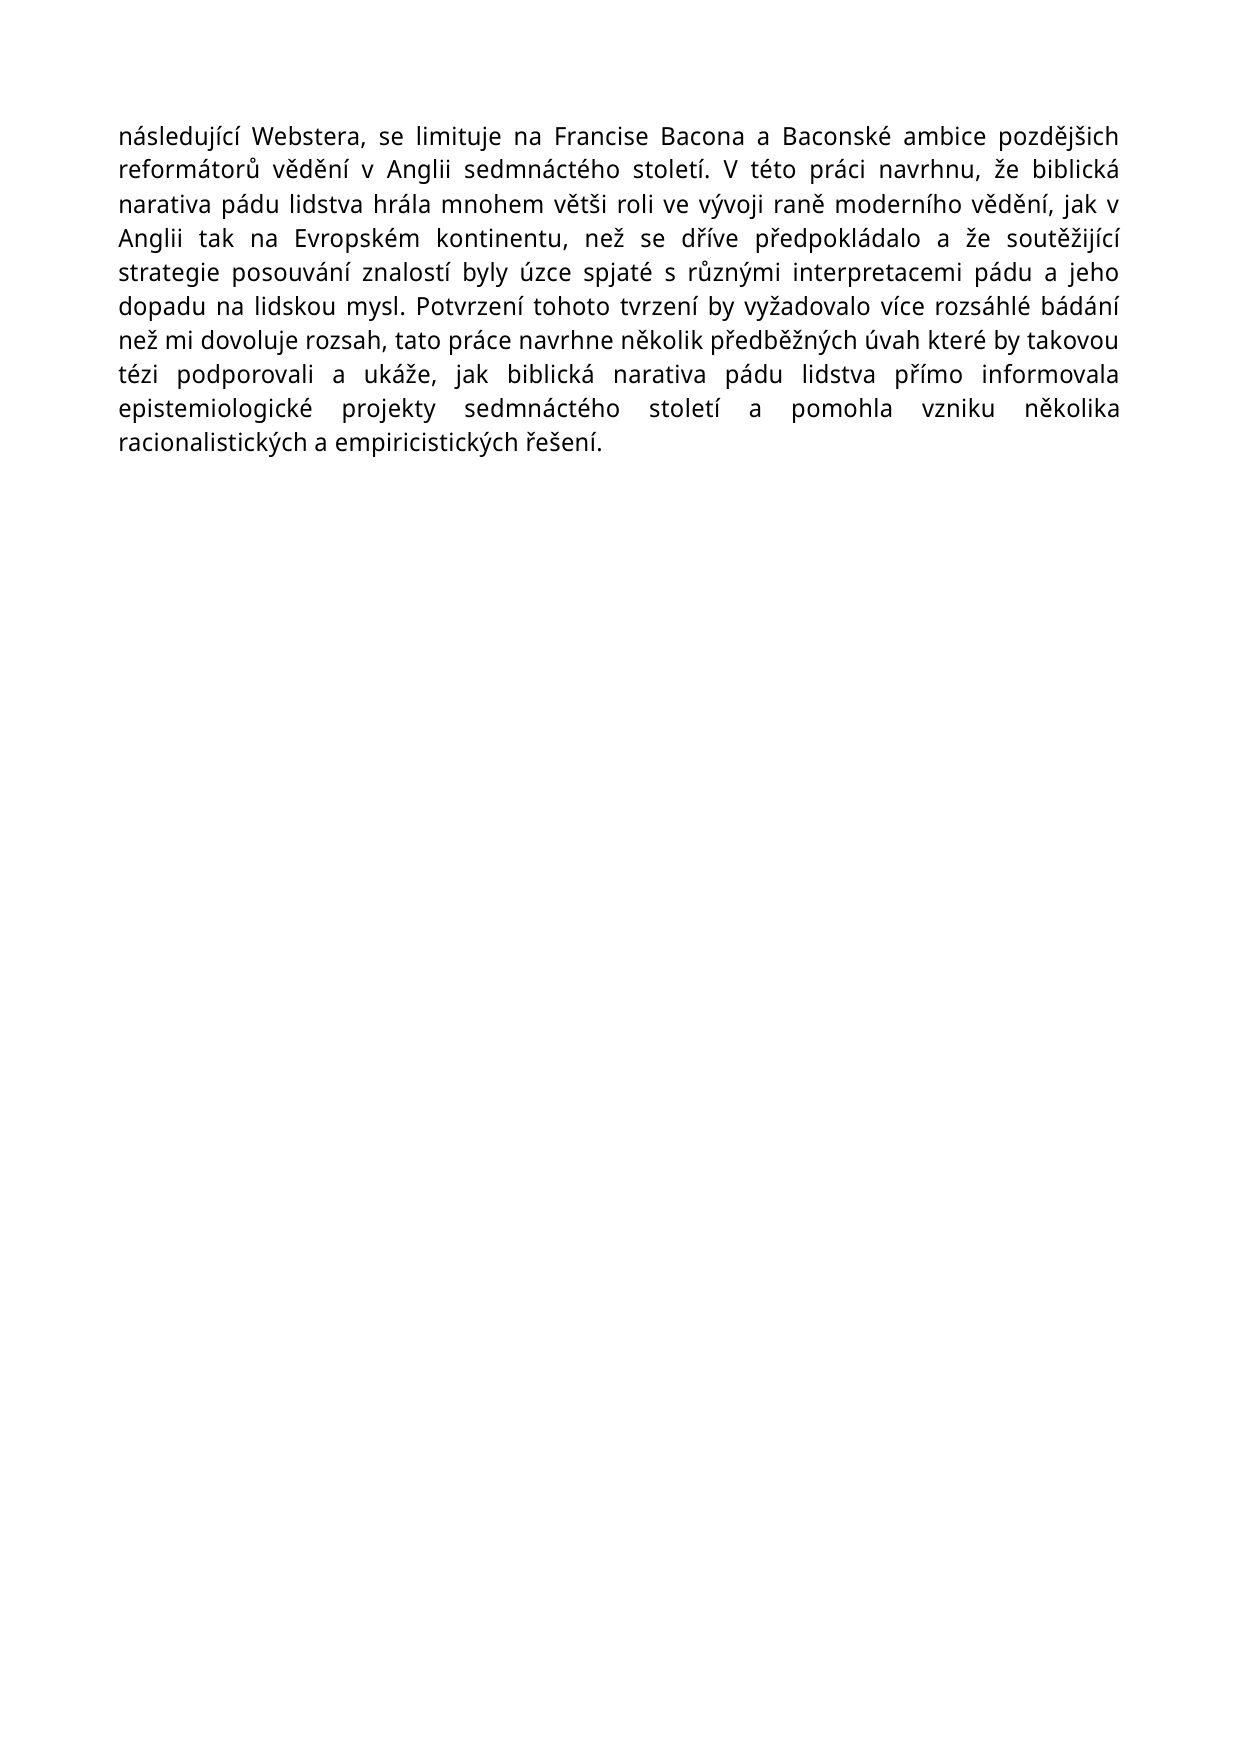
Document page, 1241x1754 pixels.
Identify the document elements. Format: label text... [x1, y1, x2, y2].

text následující Webstera, se limituje na Francise Bacona a Baconské ambice pozdějšich reformátorů vědění v Anglii sedmnáctého století. V této práci navrhnu, že biblická narativa pádu lidstva hrála mnohem větši roli ve vývoji raně moderního vědění, jak v Anglii tak na Evropském kontinentu, než se dříve předpokládalo a že soutěžijící strategie posouvání znalostí byly úzce spjaté s různými interpretacemi pádu a jeho dopadu na lidskou mysl. Potvrzení tohoto tvrzení by vyžadovalo více rozsáhlé bádání než mi dovoluje rozsah, tato práce navrhne několik předběžných úvah které by takovou tézi podporovali a ukáže, jak biblická narativa pádu lidstva přímo informovala epistemiologické projekty sedmnáctého století a pomohla vzniku několika racionalistických a empiricistických řešení. [118, 118, 1122, 459]
